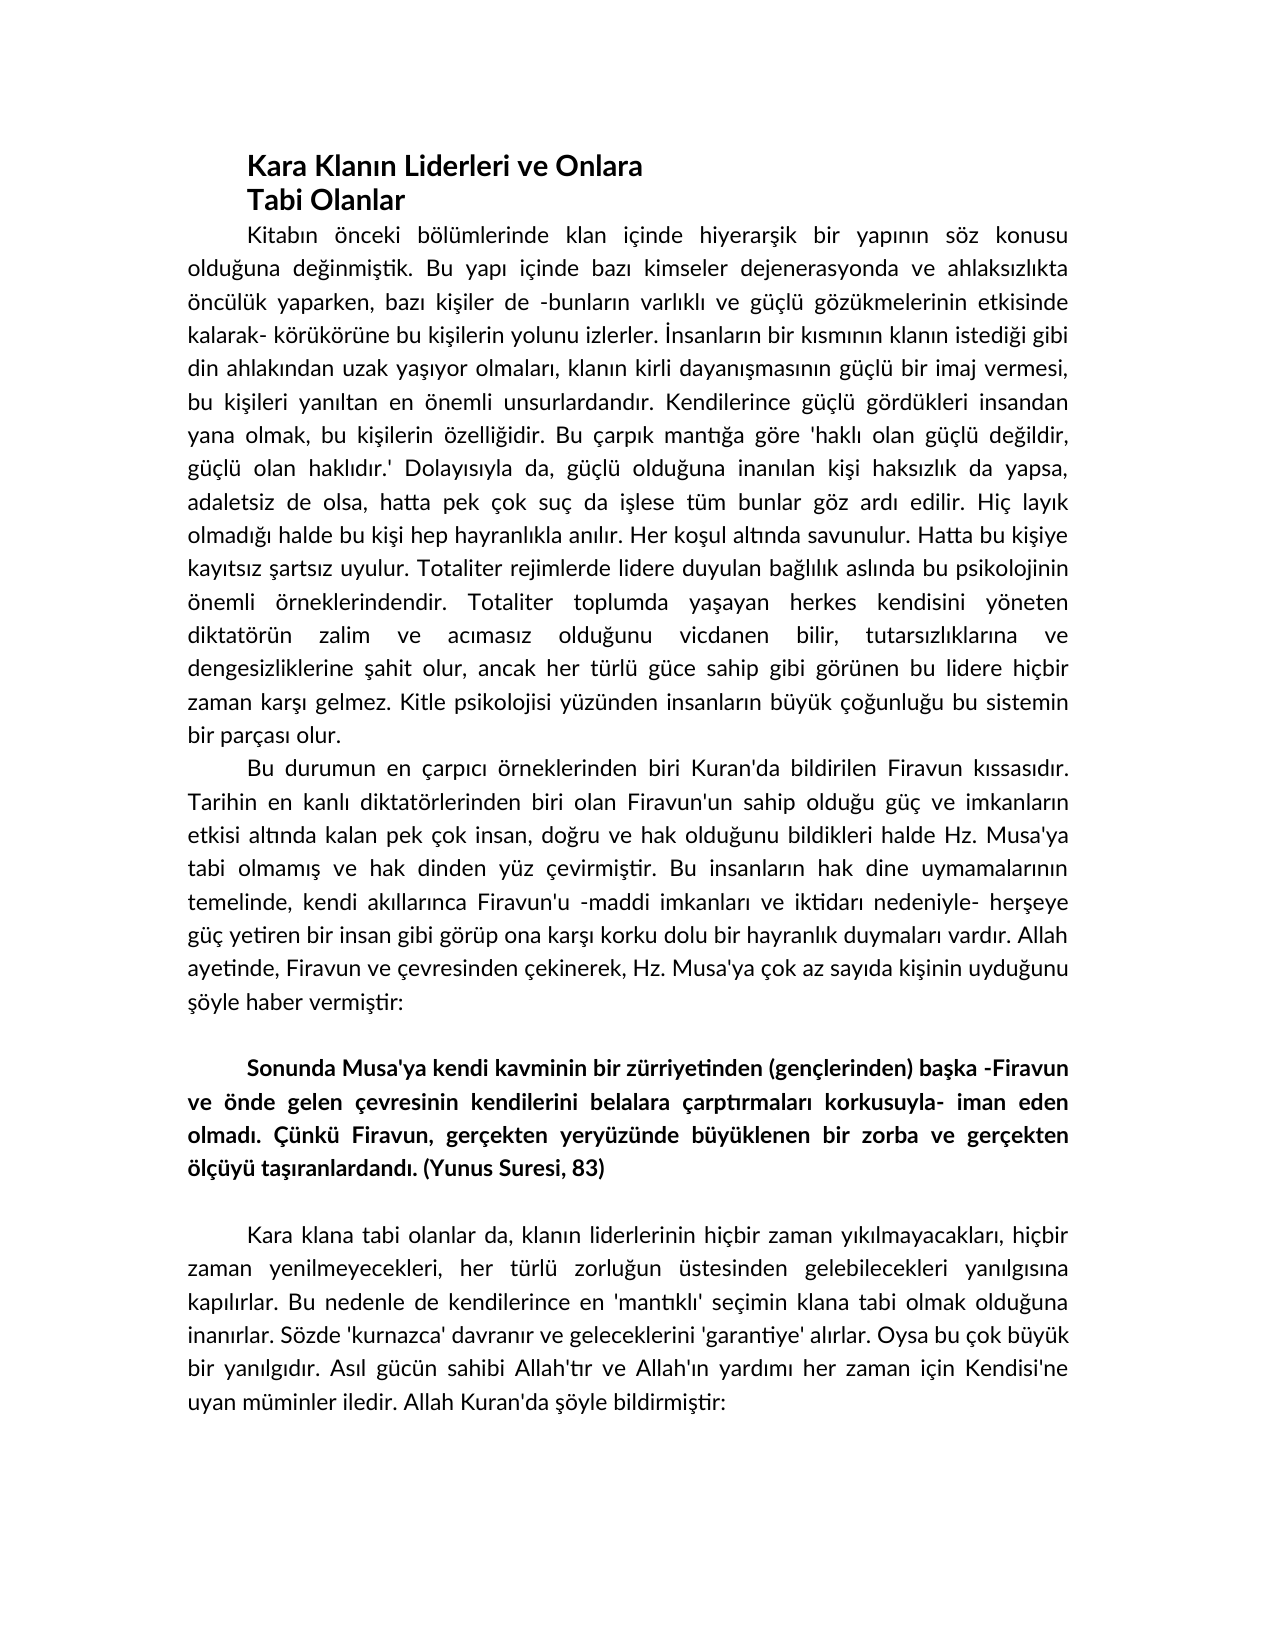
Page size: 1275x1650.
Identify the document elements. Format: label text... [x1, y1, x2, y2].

text Tabi Olanlar [187, 183, 1070, 217]
text Kitabın önceki bölümlerinde klan içinde hiyerarşik bir yapının söz konusu olduğuna değinmiştik. Bu yapı içinde bazı kimseler dejenerasyonda ve ahlaksızlıkta öncülük yaparken, bazı kişiler de -bunların varlıklı ve güçlü gözükmelerinin etkisinde kalarak- körükörüne bu kişilerin yolunu izlerler. İnsanların bir kısmının klanın istediği gibi din ahlakından uzak yaşıyor olmaları, klanın kirli dayanışmasının güçlü bir imaj vermesi, bu kişileri yanıltan en önemli unsurlardandır. Kendilerince güçlü gördükleri insandan yana olmak, bu kişilerin özelliğidir. Bu çarpık mantığa göre 'haklı olan güçlü değildir, güçlü olan haklıdır.' Dolayısıyla da, güçlü olduğuna inanılan kişi haksızlık da yapsa, adaletsiz de olsa, hatta pek çok suç da işlese tüm bunlar göz ardı edilir. Hiç layık olmadığı halde bu kişi hep hayranlıkla anılır. Her koşul altında savunulur. Hatta bu kişiye kayıtsız şartsız uyulur. Totaliter rejimlerde lidere duyulan bağlılık aslında bu psikolojinin önemli örneklerindendir. Totaliter toplumda yaşayan herkes kendisini yöneten diktatörün zalim ve acımasız olduğunu vicdanen bilir, tutarsızlıklarına ve dengesizliklerine şahit olur, ancak her türlü güce sahip gibi görünen bu lidere hiçbir zaman karşı gelmez. Kitle psikolojisi yüzünden insanların büyük çoğunluğu bu sistemin bir parçası olur. [187, 217, 1070, 750]
text Kara klana tabi olanlar da, klanın liderlerinin hiçbir zaman yıkılmayacakları, hiçbir zaman yenilmeyecekleri, her türlü zorluğun üstesinden gelebilecekleri yanılgısına kapılırlar. Bu nedenle de kendilerince en 'mantıklı' seçimin klana tabi olmak olduğuna inanırlar. Sözde 'kurnazca' davranır ve geleceklerini 'garantiye' alırlar. Oysa bu çok büyük bir yanılgıdır. Asıl gücün sahibi Allah'tır ve Allah'ın yardımı her zaman için Kendisi'ne uyan müminler iledir. Allah Kuran'da şöyle bildirmiştir: [187, 1217, 1070, 1417]
text Sonunda Musa'ya kendi kavminin bir zürriyetinden (gençlerinden) başka -Firavun ve önde gelen çevresinin kendilerini belalara çarptırmaları korkusuyla- iman eden olmadı. Çünkü Firavun, gerçekten yeryüzünde büyüklenen bir zorba ve gerçekten ölçüyü taşıranlardandı. (Yunus Suresi, 83) [187, 1050, 1070, 1183]
text Bu durumun en çarpıcı örneklerinden biri Kuran'da bildirilen Firavun kıssasıdır. Tarihin en kanlı diktatörlerinden biri olan Firavun'un sahip olduğu güç ve imkanların etkisi altında kalan pek çok insan, doğru ve hak olduğunu bildikleri halde Hz. Musa'ya tabi olmamış ve hak dinden yüz çevirmiştir. Bu insanların hak dine uymamalarının temelinde, kendi akıllarınca Firavun'u -maddi imkanları ve iktidarı nedeniyle- herşeye güç yetiren bir insan gibi görüp ona karşı korku dolu bir hayranlık duymaları vardır. Allah ayetinde, Firavun ve çevresinden çekinerek, Hz. Musa'ya çok az sayıda kişinin uyduğunu şöyle haber vermiştir: [187, 750, 1070, 1017]
text Kara Klanın Liderleri ve Onlara [187, 150, 1070, 183]
